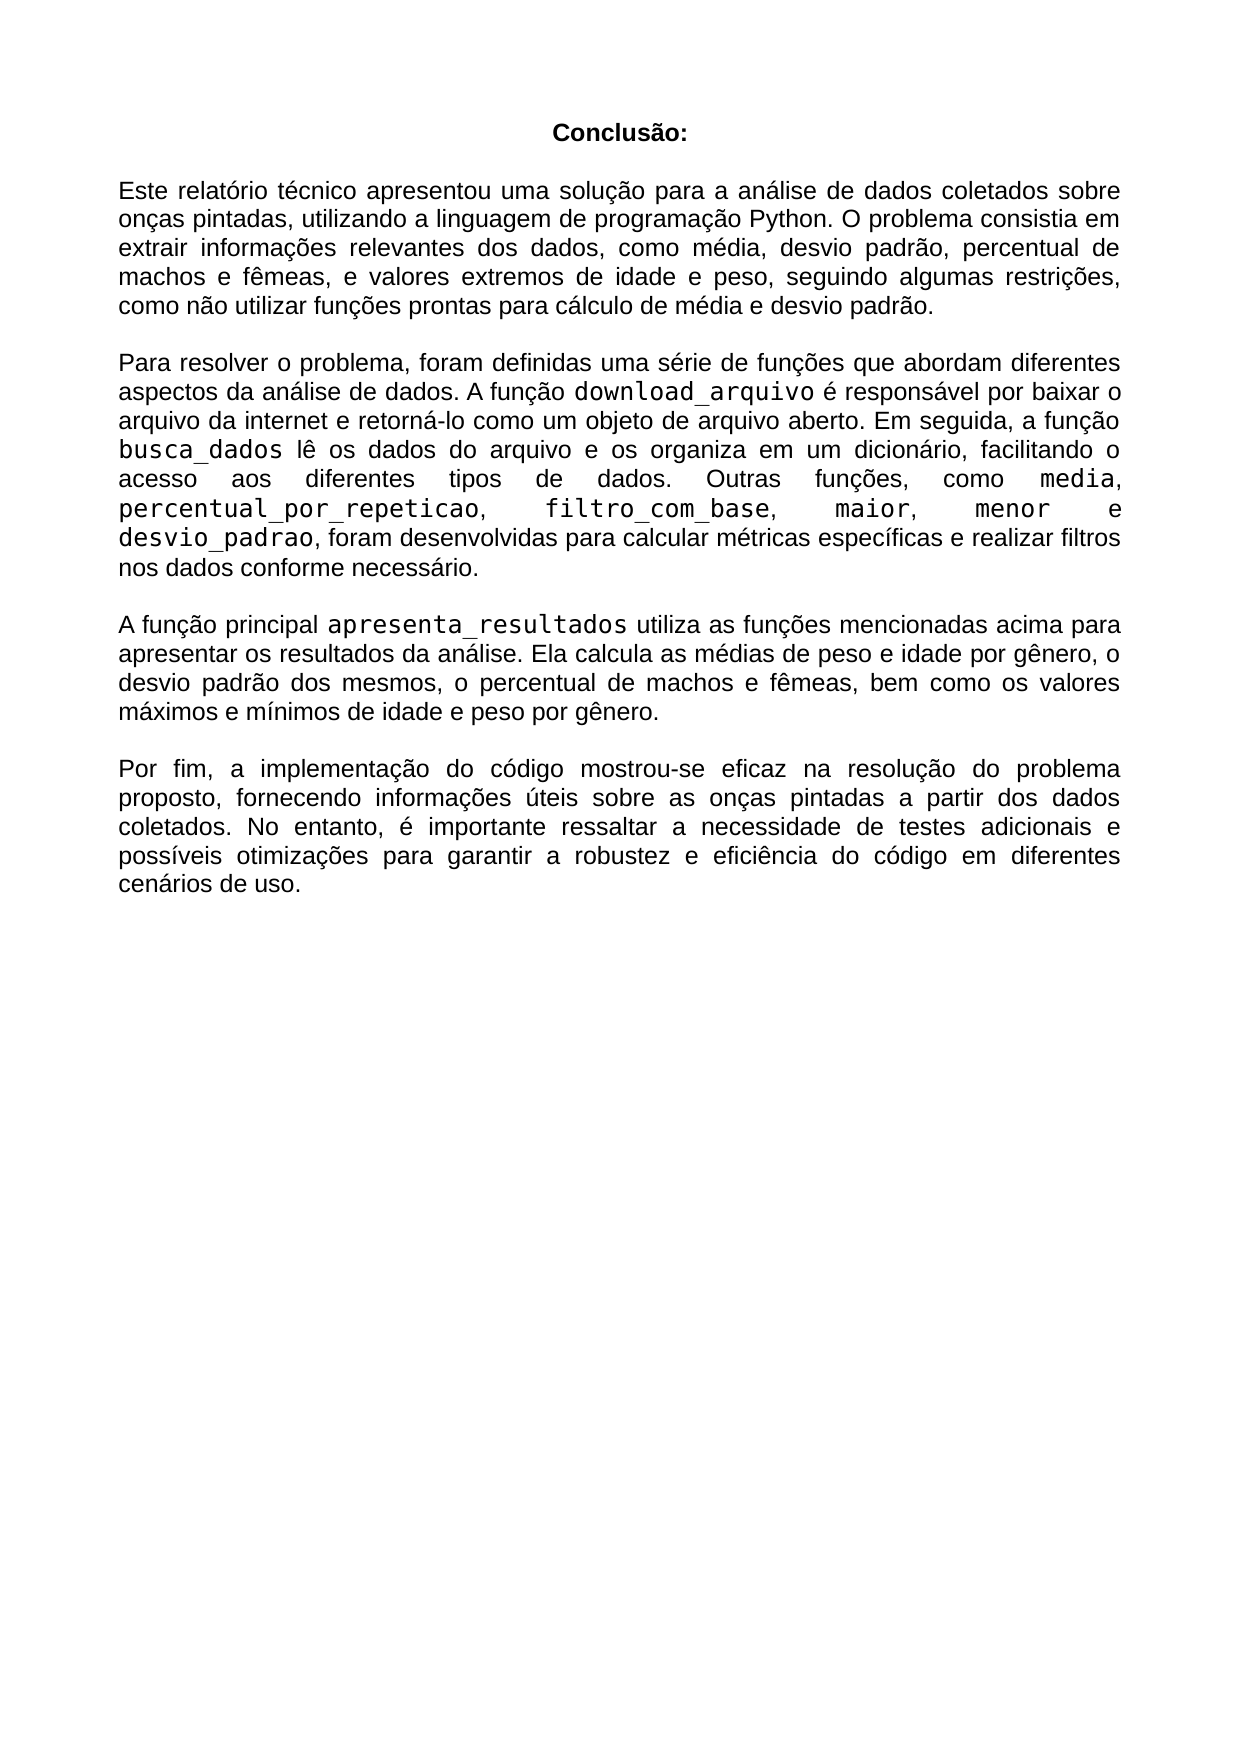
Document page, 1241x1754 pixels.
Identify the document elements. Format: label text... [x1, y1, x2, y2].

text Conclusão: [118, 118, 1122, 147]
text A função principal apresenta_resultados utiliza as funções mencionadas acima para apresentar os resultados da análise. Ela calcula as médias de peso e idade por gênero, o desvio padrão dos mesmos, o percentual de machos e fêmeas, bem como os valores máximos e mínimos de idade e peso por gênero. [118, 610, 1122, 726]
text Para resolver o problema, foram definidas uma série de funções que abordam diferentes aspectos da análise de dados. A função download_arquivo é responsável por baixar o arquivo da internet e retorná-lo como um objeto de arquivo aberto. Em seguida, a função busca_dados lê os dados do arquivo e os organiza em um dicionário, facilitando o acesso aos diferentes tipos de dados. Outras funções, como media, percentual_por_repeticao, filtro_com_base, maior, menor e desvio_padrao, foram desenvolvidas para calcular métricas específicas e realizar filtros nos dados conforme necessário. [118, 348, 1122, 581]
text Este relatório técnico apresentou uma solução para a análise de dados coletados sobre onças pintadas, utilizando a linguagem de programação Python. O problema consistia em extrair informações relevantes dos dados, como média, desvio padrão, percentual de machos e fêmeas, e valores extremos de idade e peso, seguindo algumas restrições, como não utilizar funções prontas para cálculo de média e desvio padrão. [118, 176, 1122, 319]
text Por fim, a implementação do código mostrou-se eficaz na resolução do problema proposto, fornecendo informações úteis sobre as onças pintadas a partir dos dados coletados. No entanto, é importante ressaltar a necessidade de testes adicionais e possíveis otimizações para garantir a robustez e eficiência do código em diferentes cenários de uso. [118, 754, 1122, 898]
